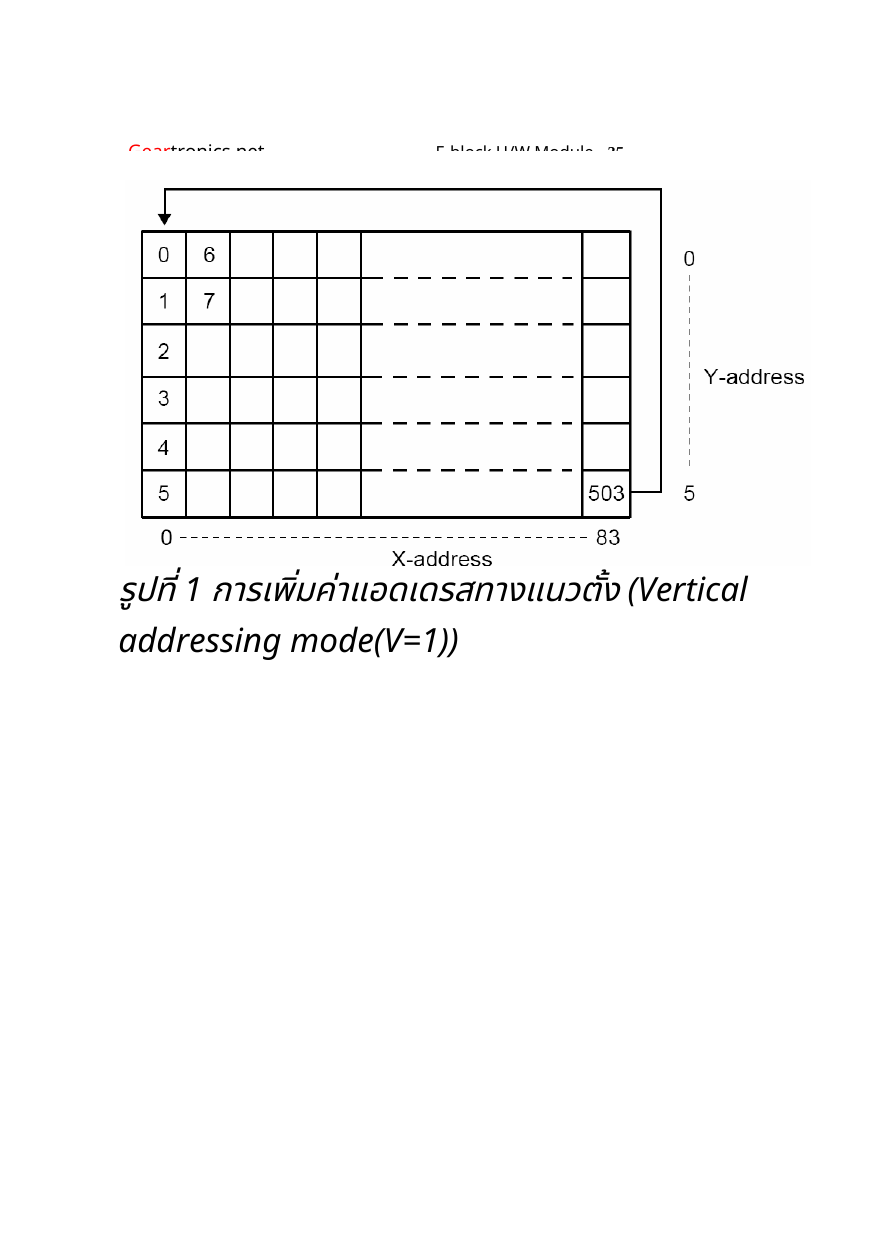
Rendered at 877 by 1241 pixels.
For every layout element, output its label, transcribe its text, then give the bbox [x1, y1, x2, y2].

text รูปที่ 1 การเพิ่มค่าแอดเดรสทางแนวตั้ง (Vertical addressing mode(V=1)) [118, 180, 818, 662]
